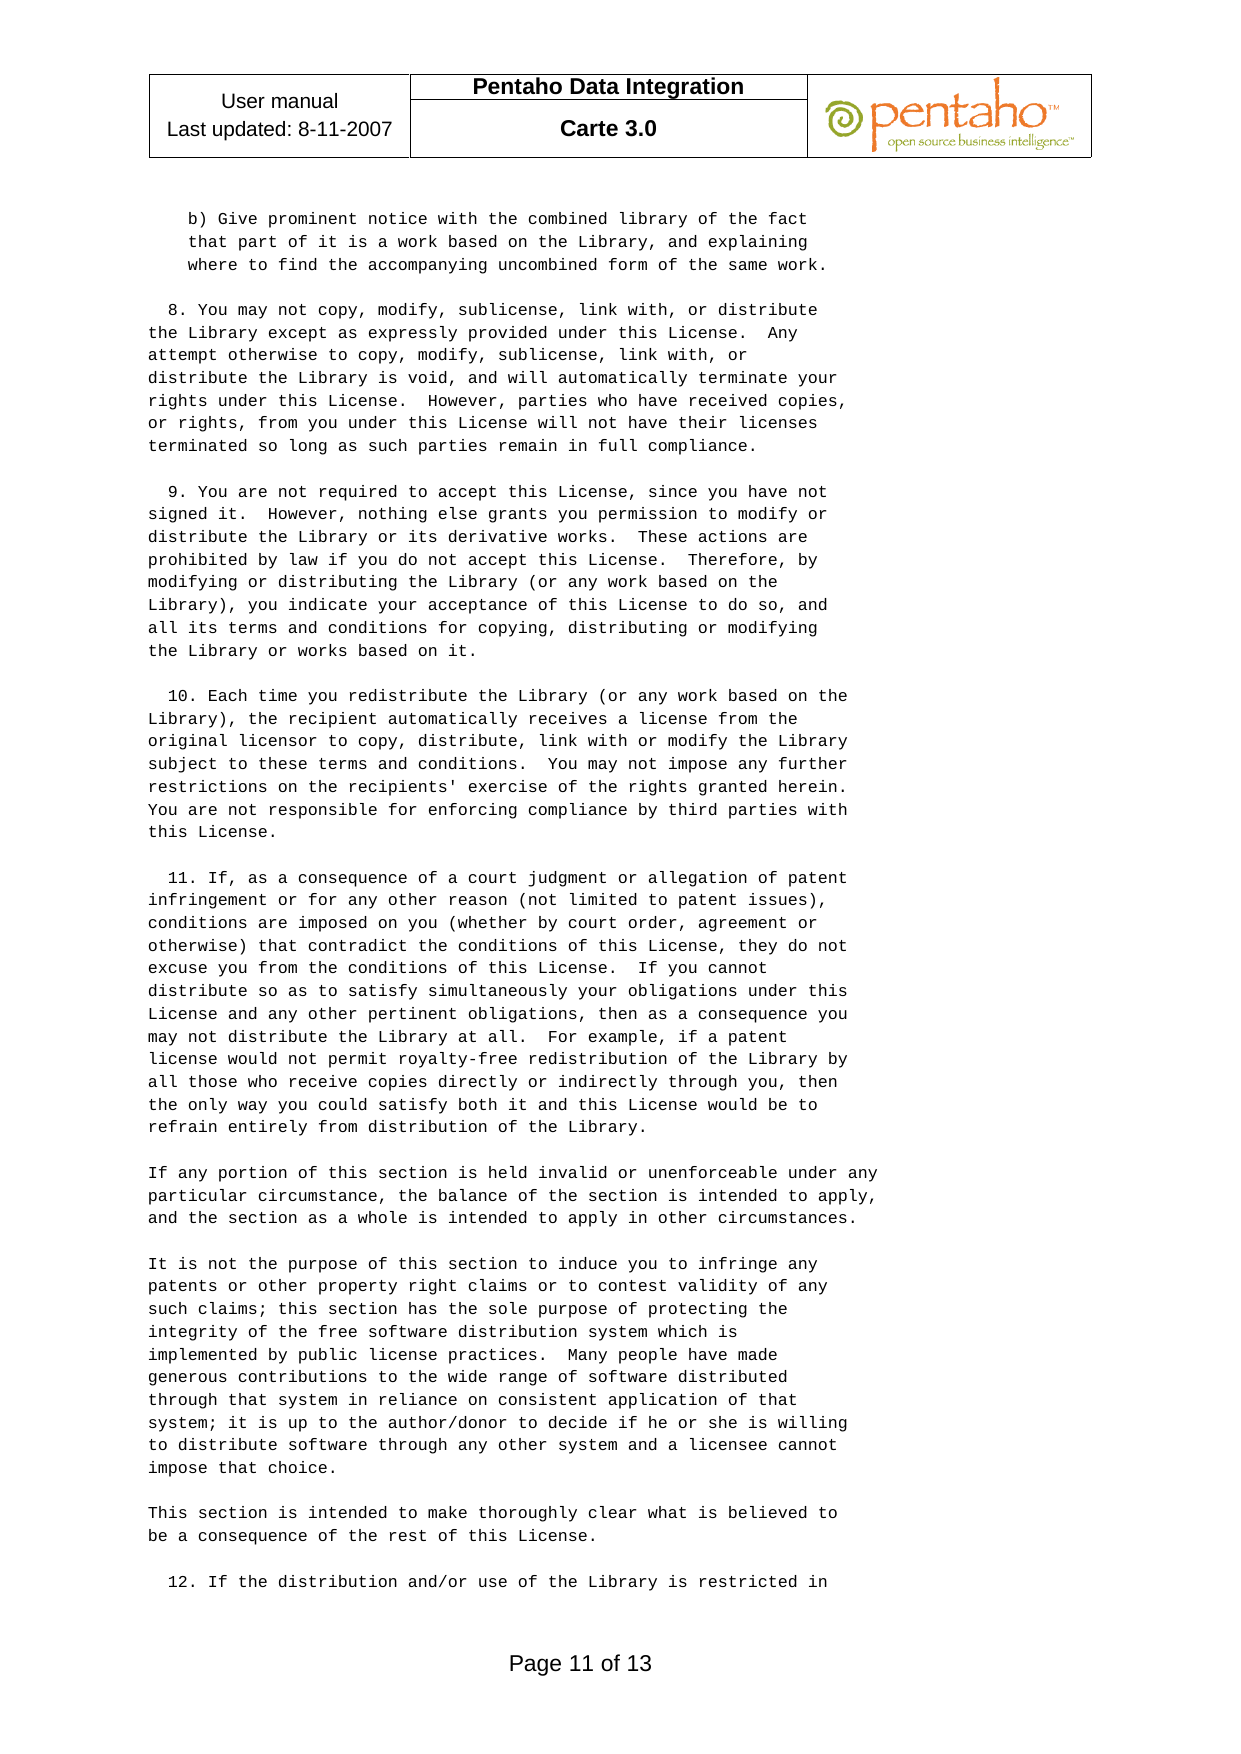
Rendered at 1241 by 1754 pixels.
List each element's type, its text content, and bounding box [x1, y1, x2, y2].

text b) Give prominent notice with the combined library of the fact that part of it is a work based on the Library, and explaining where to find the accompanying uncombined form of the same work. 8. You may not copy, modify, sublicense, link with, or distribute the Library except as expressly provided under this License. Any attempt otherwise to copy, modify, sublicense, link with, or distribute the Library is void, and will automatically terminate your rights under this License. However, parties who have received copies, or rights, from you under this License will not have their licenses terminated so long as such parties remain in full compliance. 9. You are not required to accept this License, since you have not signed it. However, nothing else grants you permission to modify or distribute the Library or its derivative works. These actions are prohibited by law if you do not accept this License. Therefore, by modifying or distributing the Library (or any work based on the Library), you indicate your acceptance of this License to do so, and all its terms and conditions for copying, distributing or modifying the Library or works based on it. 10. Each time you redistribute the Library (or any work based on the Library), the recipient automatically receives a license from the original licensor to copy, distribute, link with or modify the Library subject to these terms and conditions. You may not impose any further restrictions on the recipients' exercise of the rights granted herein. You are not responsible for enforcing compliance by third parties with this License. 11. If, as a consequence of a court judgment or allegation of patent infringement or for any other reason (not limited to patent issues), conditions are imposed on you (whether by court order, agreement or otherwise) that contradict the conditions of this License, they do not excuse you from the conditions of this License. If you cannot distribute so as to satisfy simultaneously your obligations under this License and any other pertinent obligations, then as a consequence you may not distribute the Library at all. For example, if a patent license would not permit royalty-free redistribution of the Library by all those who receive copies directly or indirectly through you, then the only way you could satisfy both it and this License would be to refrain entirely from distribution of the Library. If any portion of this section is held invalid or unenforceable under any particular circumstance, the balance of the section is intended to apply, and the section as a whole is intended to apply in other circumstances. It is not the purpose of this section to induce you to infringe any patents or other property right claims or to contest validity of any such claims; this section has the sole purpose of protecting the integrity of the free software distribution system which is implemented by public license practices. Many people have made generous contributions to the wide range of software distributed through that system in reliance on consistent application of that system; it is up to the author/donor to decide if he or she is willing to distribute software through any other system and a licensee cannot impose that choice. This section is intended to make thoroughly clear what is believed to be a consequence of the rest of this License. 12. If the distribution and/or use of the Library is restricted in [148, 188, 1092, 1592]
